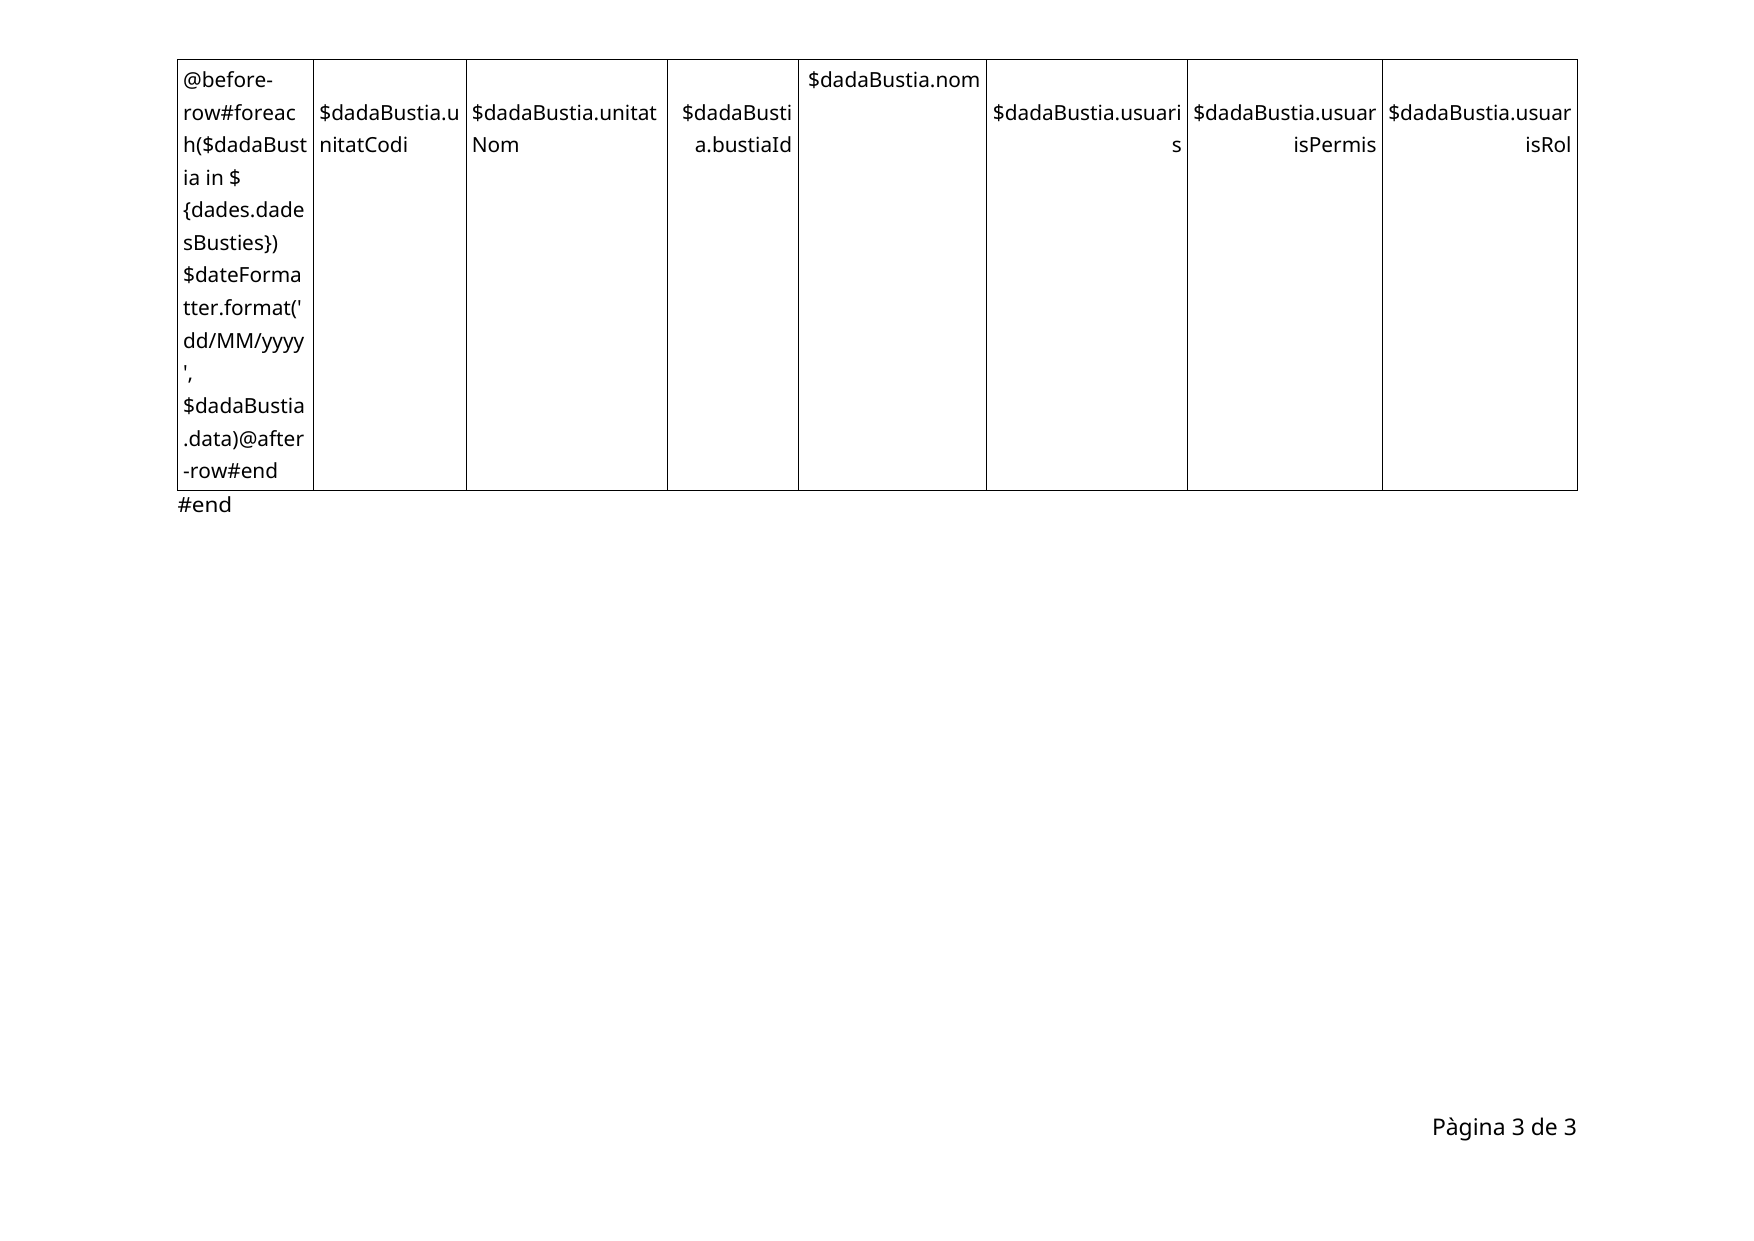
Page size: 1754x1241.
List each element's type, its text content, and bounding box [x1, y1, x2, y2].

table_cell $dadaBustia.usuarisPermis [1188, 60, 1382, 490]
table_cell $dadaBustia.nom [799, 60, 986, 490]
table_cell $dadaBustia.unitatNom [467, 60, 667, 490]
text #end [177, 491, 1577, 519]
table_cell $dadaBustia.usuarisRol [1383, 60, 1577, 490]
table_cell $dadaBustia.bustiaId [668, 60, 798, 490]
table_cell @before-row#foreach($dadaBustia in ${dades.dadesBusties})$dateFormatter.format('dd/MM/yyyy', $dadaBustia.data)@after-row#end [178, 60, 313, 490]
table_cell $dadaBustia.usuaris [987, 60, 1187, 490]
table_cell $dadaBustia.unitatCodi [314, 60, 466, 490]
